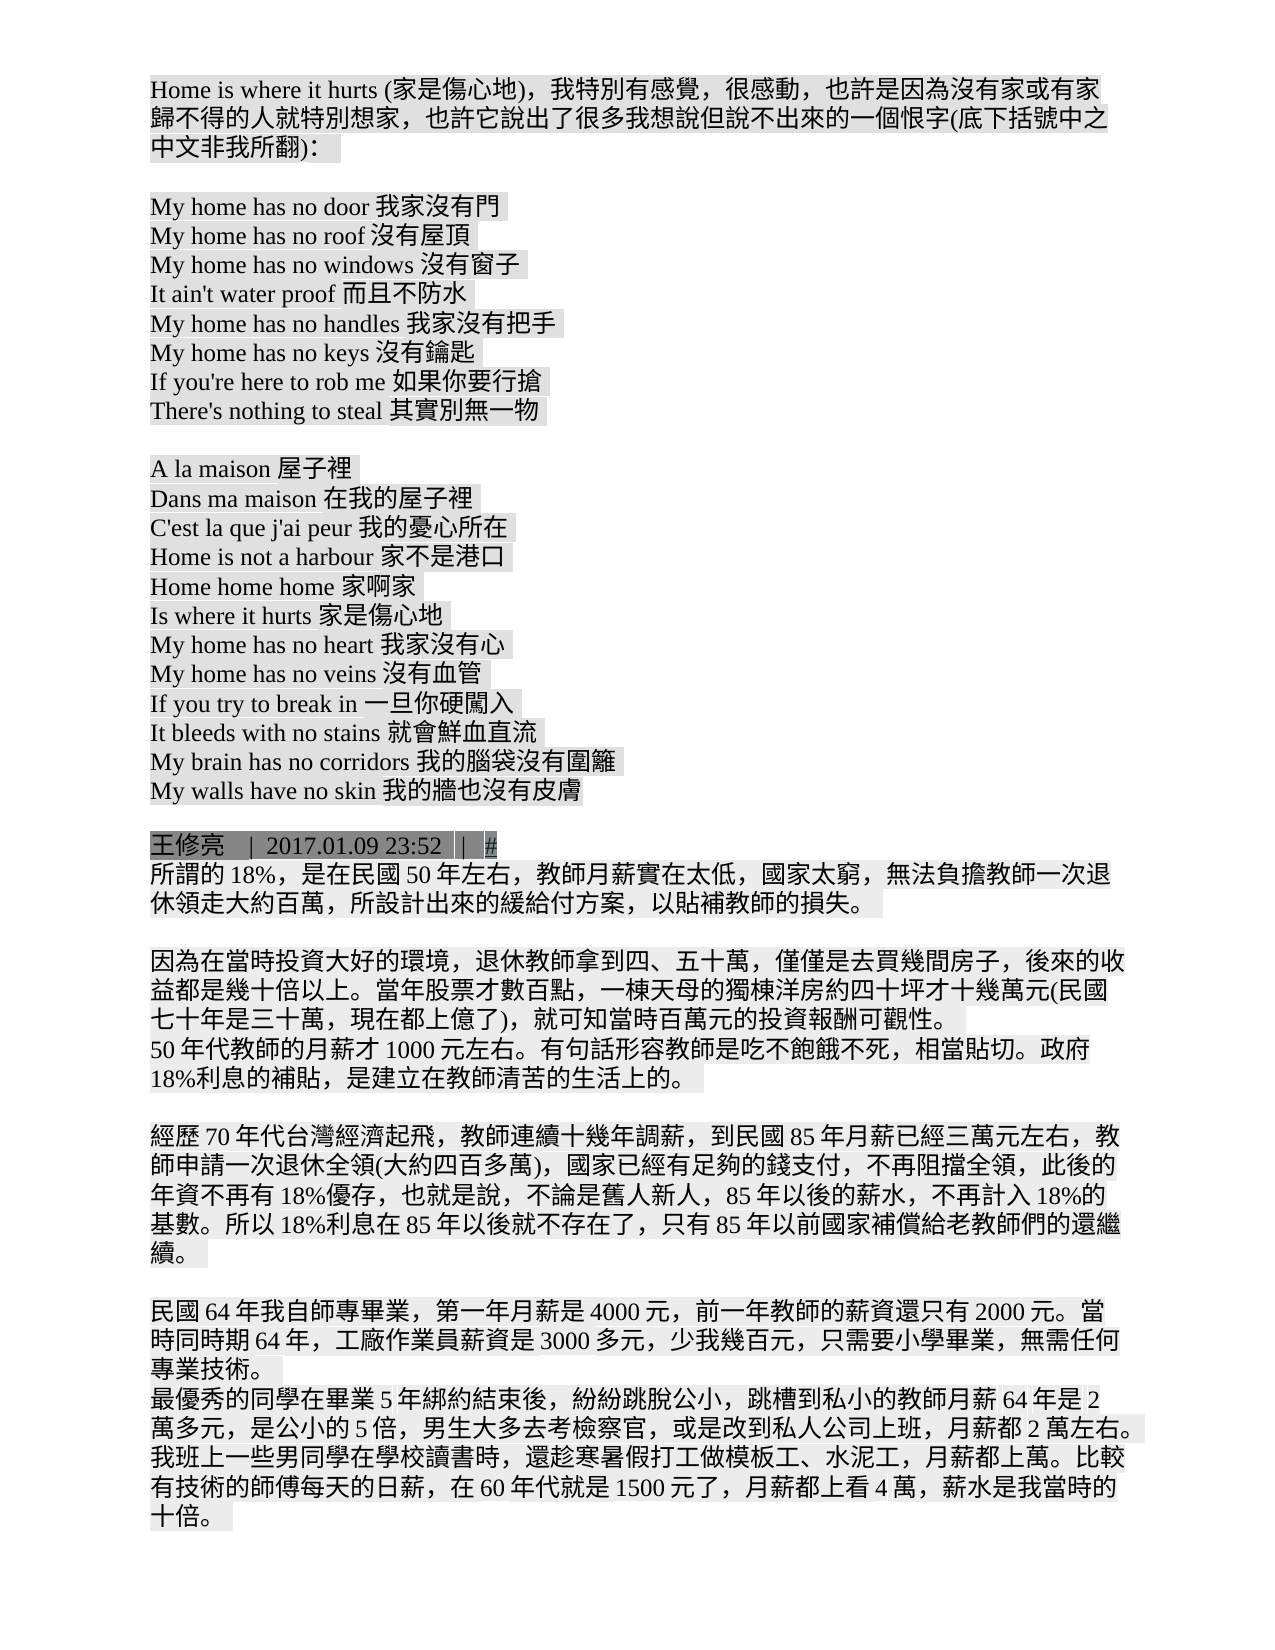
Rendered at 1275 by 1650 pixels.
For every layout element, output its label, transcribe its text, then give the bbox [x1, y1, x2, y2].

text 王修亮 | 2017.01.09 23:52 | # [150, 831, 1125, 860]
text 吾友柏楊先生有幾句詩："國仇家恨難揮淚，且把心情作笑聲"。幾十年來常在我心裏翻揚。 你知道，柏楊很搞笑，文字幽默，但他畢竟不是在娛樂大眾，要不然也不會一生招災惹禍了。他那一代的人，承受內外戰亂許多痛苦，家破人亡，孤臣無力回天，只能把家恨國仇化為笑聲。 那麼，我這一代的人呢？國仇家恨規模要小得多了，但心情基本上還是一樣的。特別是當你知道得越多，參與得越深，你的恨會更熾烈。我不是偽君子，我從不吝於說恨，很多家教良好的人害怕說恨這個字，但我不怕。當你清楚知道島內島外以及世界上的一些事，卑鄙醜陋，罄竹難書，你很難不說恨。 許多時候，對於大家的忍耐程度或說窩囊程度，或者說好聽點吧，對於大家的家教之良好，我真是經常感到很不可思議，居然卑鄙到這樣也能忍受？居然齷齪到那樣你也還是可以忍受？不但能忍受，大多年輕一代男男女女往往還傻乎乎地搖旗吶喊呢？人家都把你論斤稱兩給賣了，你還開心地幫忙數鈔票數得好開心好熱血。 高雄這兩天不平靜，抗議年金議題人潮不斷。按照過去對付國民黨的說法，這就是所謂 "勇敢的台灣人民為民主為人權為咱子子孫孫的幸福站出來了"！可當它抗議的對象是這個垃圾黨時，說法自然就會變了，變成不理性的暴民破壞民主，甚至連 "惡少"、"歹徒" 的報導字眼都有，至於這群反抗改革的暴民，當然就是所謂 "老賊"，老而不死謂之賊，賊者偷也，偷走下一代的幸福。 這類操弄修辭不令人意外，這幾乎就是鬼島上的一種政治文化常態了。比方說，那個比垃圾還垃圾的垃圾黨所謂什麼時代力量的，不是有三個年輕人跑去這個垃圾中之垃圾黨抗議嗎，媒體報導上卻寫著 "三名惡少"。 至於完完全全就是跟黑幫沒兩樣的東廠走狗組織，所謂 "不當黨產委員會"，不是有個民眾去潑糞嗎，媒體報導卻說，"歹徒當場落網"。 但是，向來由一堆大小垃圾黨所政治動員的、暴力與違法程度遠比這嚴重千百倍的，卻被描繪成人民抗暴可歌可泣的典範，然後主流媒體就會開始造神，透過極大量的鎂光聚焦與曝光抬舉，製造出一大堆社運明星、名嘴、名醫、名教授、名作家等等等，抬舉他們的一言一行一舉一動，就連他們晚上睡覺抱著什麼樣圖案的可愛枕頭，都是社會大眾被迫必須聆聽、知曉與膜拜的事項，好多小女生小護士簡直都要愛死他們了；然後，這些混蛋們就會一個個地成為擁有實質權力的各界 "領袖"，呼風喚雨，彷彿我們今天之所以還能有一口飯吃，全得感謝這些理想家的奉獻。 這類修辭操弄並不令人意外。這兩天讓我有點意外的是，面對這麼少數、並且相對平和的抗議群眾，很多幾乎都已年近花甲，溫吞有禮，而陳菊主政的高雄市政府竟然動用佈滿千百個極其危險的鋒利刀片的鐵絲網與鐵蒺藜(俗稱滾地龍)，徹底阻擋群眾的接近，還說這是為了捍衛民主理性溝通、保護建築物云云。 反對者說，這種刀片滾地龍是戒嚴時期才有的防暴裝置，乃是非常野蠻落後的一種象徵。但我跟各位說，打從戒嚴時期的第一場群眾抗爭開始，八零年代我參與過數百場激烈街頭抗爭，跨過無數的鐵絲網，踩遍無數的滾地龍，我從未見這樣一種佈滿鋒利刀片的鎮暴器材。也許曾經有，而我沒有特別注意，但在我幾百次的街頭抗爭印象中，確實不記得見過這樣一種強烈視群眾為敵的防暴裝置。 這個垃圾黨不是整天歌頌群眾抗爭嗎？居然連這樣一種東西也搬出來。我知道這是陳菊的意思。陳菊在過去黑暗歲月中飽受國民黨身心凌虐，過去長久以來於我私人有恩有情，待我不薄，因此我實在很不想公開罵她，畢竟她始終都不是一個壞人；只是我實在很不明白，權力真的有那麼迷人嗎？果真能使人變了個模樣？ 難道她不知道，很多珍貴的東西是不應該賣的？難道她不知道她這十幾年來這樣那樣的一些不當作為與敗德(例如故意抹黑栽贓乾乾淨淨正正直直的黃俊英，藉以讓自己當選高雄市長)，表面上好像是一種勝利與得逞，事實上卻只是在糟踏自己，使自己曾經有過的美好失去光彩，失去意義，失去人們應有的尊敬。 最近換了工作，有個護士突然說覺得我很幽默，我一頭霧水，我才剛來兩天，總共才講了幾句話，我幽了什麼默？不過我沒多問就是，只回答了一句，"不會啊，我相當沉重的"。 說到幽默，得看你怎麼定義。若是搞笑，這我完全不行。每次說起笑話只有我自己會笑，旁人無感。但若是幽默指的是吾友許成章老先生所說："幽默是樂觀主義的皮，包厭世觀的愛"，那我或許有那麼一點。套句沈從文的話，"當一個人心裏頭被幾百個可悲的故事咬住時，天曉得他得用一種什麼樣的心情來過活"。於是，我老想起柏楊那幾句詩，幾十年在我心裏頭蕩漾不知道多少回。1997年我出國前夕，收到柏楊一張卡片和一封信，卡片祝順風，信裏則說個人滄桑與眾人比起來，不算一回事。 維根斯坦說，"幽默不是講笑話，幽默是一種生活態度。" 事實上，我們要不是這麼 "幽默地" 活著，恐怕也活不到今天，老早被悲傷的滾滾洪流所淹沒。Martin Heidegger 和 S. Kierkeggard (齊克果)都教人要 "詩意般地活著"，估計也是這個意思，你沒法直視血肉現實，太不堪了，你只能想辦法讓自己活在某個現實倒影中，跟現實之間畫出個美麗的距離來，要不然怎麼活呢？ 剛才在查羅馬尼亞導演克里斯汀穆基的新片"graduation" (畢業風暴)的上映日期，無意中看到另外一部片 "不過就是世界末日"(我還沒看)，片中據說出現這樣一首歌，歌名叫Home is where it hurts (家是傷心地)，我特別有感覺，很感動，也許是因為沒有家或有家歸不得的人就特別想家，也許它說出了很多我想說但說不出來的一個恨字(底下括號中之中文非我所翻)： My home has no door 我家沒有門 My home has no roof沒有屋頂 My home has no windows 沒有窗子 It ain't water proof 而且不防水 My home has no handles 我家沒有把手 My home has no keys 沒有鑰匙 If you're here to rob me 如果你要行搶 There's nothing to steal 其實別無一物 A la maison 屋子裡 Dans ma maison 在我的屋子裡 C'est la que j'ai peur 我的憂心所在 Home is not a harbour 家不是港口 Home home home 家啊家 Is where it hurts 家是傷心地 My home has no heart 我家沒有心 My home has no veins 沒有血管 If you try to break in 一旦你硬闖入 It bleeds with no stains 就會鮮血直流 My brain has no corridors 我的腦袋沒有圍籬 My walls have no skin 我的牆也沒有皮膚 [150, 75, 1125, 806]
text 所謂的18%，是在民國50年左右，教師月薪實在太低，國家太窮，無法負擔教師一次退休領走大約百萬，所設計出來的緩給付方案，以貼補教師的損失。 因為在當時投資大好的環境，退休教師拿到四、五十萬，僅僅是去買幾間房子，後來的收益都是幾十倍以上。當年股票才數百點，一棟天母的獨棟洋房約四十坪才十幾萬元(民國七十年是三十萬，現在都上億了)，就可知當時百萬元的投資報酬可觀性。 50年代教師的月薪才1000元左右。有句話形容教師是吃不飽餓不死，相當貼切。政府18%利息的補貼，是建立在教師清苦的生活上的。 經歷70年代台灣經濟起飛，教師連續十幾年調薪，到民國85年月薪已經三萬元左右，教師申請一次退休全領(大約四百多萬)，國家已經有足夠的錢支付，不再阻擋全領，此後的年資不再有18%優存，也就是說，不論是舊人新人，85年以後的薪水，不再計入18%的基數。所以18%利息在85年以後就不存在了，只有85年以前國家補償給老教師們的還繼續。 民國64年我自師專畢業，第一年月薪是4000元，前一年教師的薪資還只有2000元。當時同時期64年，工廠作業員薪資是3000多元，少我幾百元，只需要小學畢業，無需任何專業技術。 最優秀的同學在畢業5年綁約結束後，紛紛跳脫公小，跳槽到私小的教師月薪64年是2萬多元，是公小的5倍，男生大多去考檢察官，或是改到私人公司上班，月薪都2萬左右。我班上一些男同學在學校讀書時，還趁寒暑假打工做模板工、水泥工，月薪都上萬。比較有技術的師傅每天的日薪，在60年代就是1500元了，月薪都上看4萬，薪水是我當時的十倍。 後來台灣經濟起飛，到民國80年，我的月薪才達到2萬5左右，當時加工區女工的薪水一樣是2萬5。那時一個沒有特別技術的模板工一天日薪是2000，建築業大好的年代，工作接不完，水泥工、裝潢工稍微要點技術，日薪都上看2500，計程車司機普通月賺5萬以上，我學校裡一位南部北上的教師，就是白天教書，晚上開計程車，賺的比教書多，後來開了一家家具店當老闆。 如果不是這些條件，如果不是退休後的各種保障，誰要留在學校裡當窮教師? 早年退休的軍公教因為本俸很低，退休金與18%利息加起來並不多，尤其是一些年長老兵，一個月領到的不過1萬、2萬，還要苛扣他們，實在是殘忍。 像我這樣60歲左右的退休教師，確實是薪資過多了，但這也並不是我自己要求的，而是政府因為各種因素加薪的。我支持年金改革，支持完全取消各種優惠，但是僅限於我這個年齡層，僅限於公務員與教師。軍人實在是太辛苦了，幾乎無所謂休假，隨時待命，薪資優惠是合理的。 一個國家的承諾不是不能改，但必須是全面性的改革，並且說明這些政策在當年為何設置?後來如何調整過?從歷史看，從整體看，經濟為何走壞?而不是甚麼原因都不研究不追查，只針對最基層的、錢領得最少的人要求縮減，卻不願意檢討自己治國的政策與高層的利益。 至於甚麼30年之後再回頭看才看得清楚，不必三十年，當下都看得很清楚。現在就是不敢不願檢討高層與政策，只逼迫基層的錢通通拿出來，補給基層沒錢的人。不管你這些錢當出來的多麼正當多麼辛苦甚至多麼犧牲，也不管這些沒錢的人，為甚麼會沒錢。反正基層大家一起窮，富人更富，中產階級消失，貧富差距更大。 這叫政策?還是強權? 正如當初耕者有其田，外子家中原來有三十幾甲田，是曾祖兩代勤苦持家陸續買來的，政府一聲令下，所有的田都被政府買走，給的不是現金，都是台礦(倒了，股值為0)、台泥(去年全部賣了才10幾萬)等等的公家股票，一甲田換幾張股票，全家只剩下三甲田，加上舊台幣換新台幣，立刻一貧如洗，曾祖父當下精神失常，沒幾個月就過世，公公辦完喪事，連稅金都交不出來，從此不談國事，成為隱居的農夫。 如果僅僅以一句 : 土改的確對地主不合理，但為了國家長遠的發展，土改是對的。來帶過這一切，那何必要民主政府?何必要自由平等?一個專制的帝王不是更方便做這些事情嗎?更能把國家調整好嗎?這是制度還是掠奪?人算甚麼?人還剩下什麼? 如果軍公教一直都是掠奪者，今天我會羞愧，但我們一直都是付出者，從來沒有對不起我的薪水。我願意共體時艱，但重點在共體，而不是只有基層扛責任。自古以來，地盡其利、貨暢其流，人盡其才，就是國家政府應該做到的事，讓自己的人民賺不到足夠的生活費用，讓自己的人民不能接受好的教育，理解自己所謂足夠的意義，讓自己的人民偷懶打混在岡位上等退休，讓社會持續不穩定，制度混亂，只剩下強權與掠奪，這個國家根本不可能有發展，遑論長遠的發展。 [150, 860, 1125, 1560]
